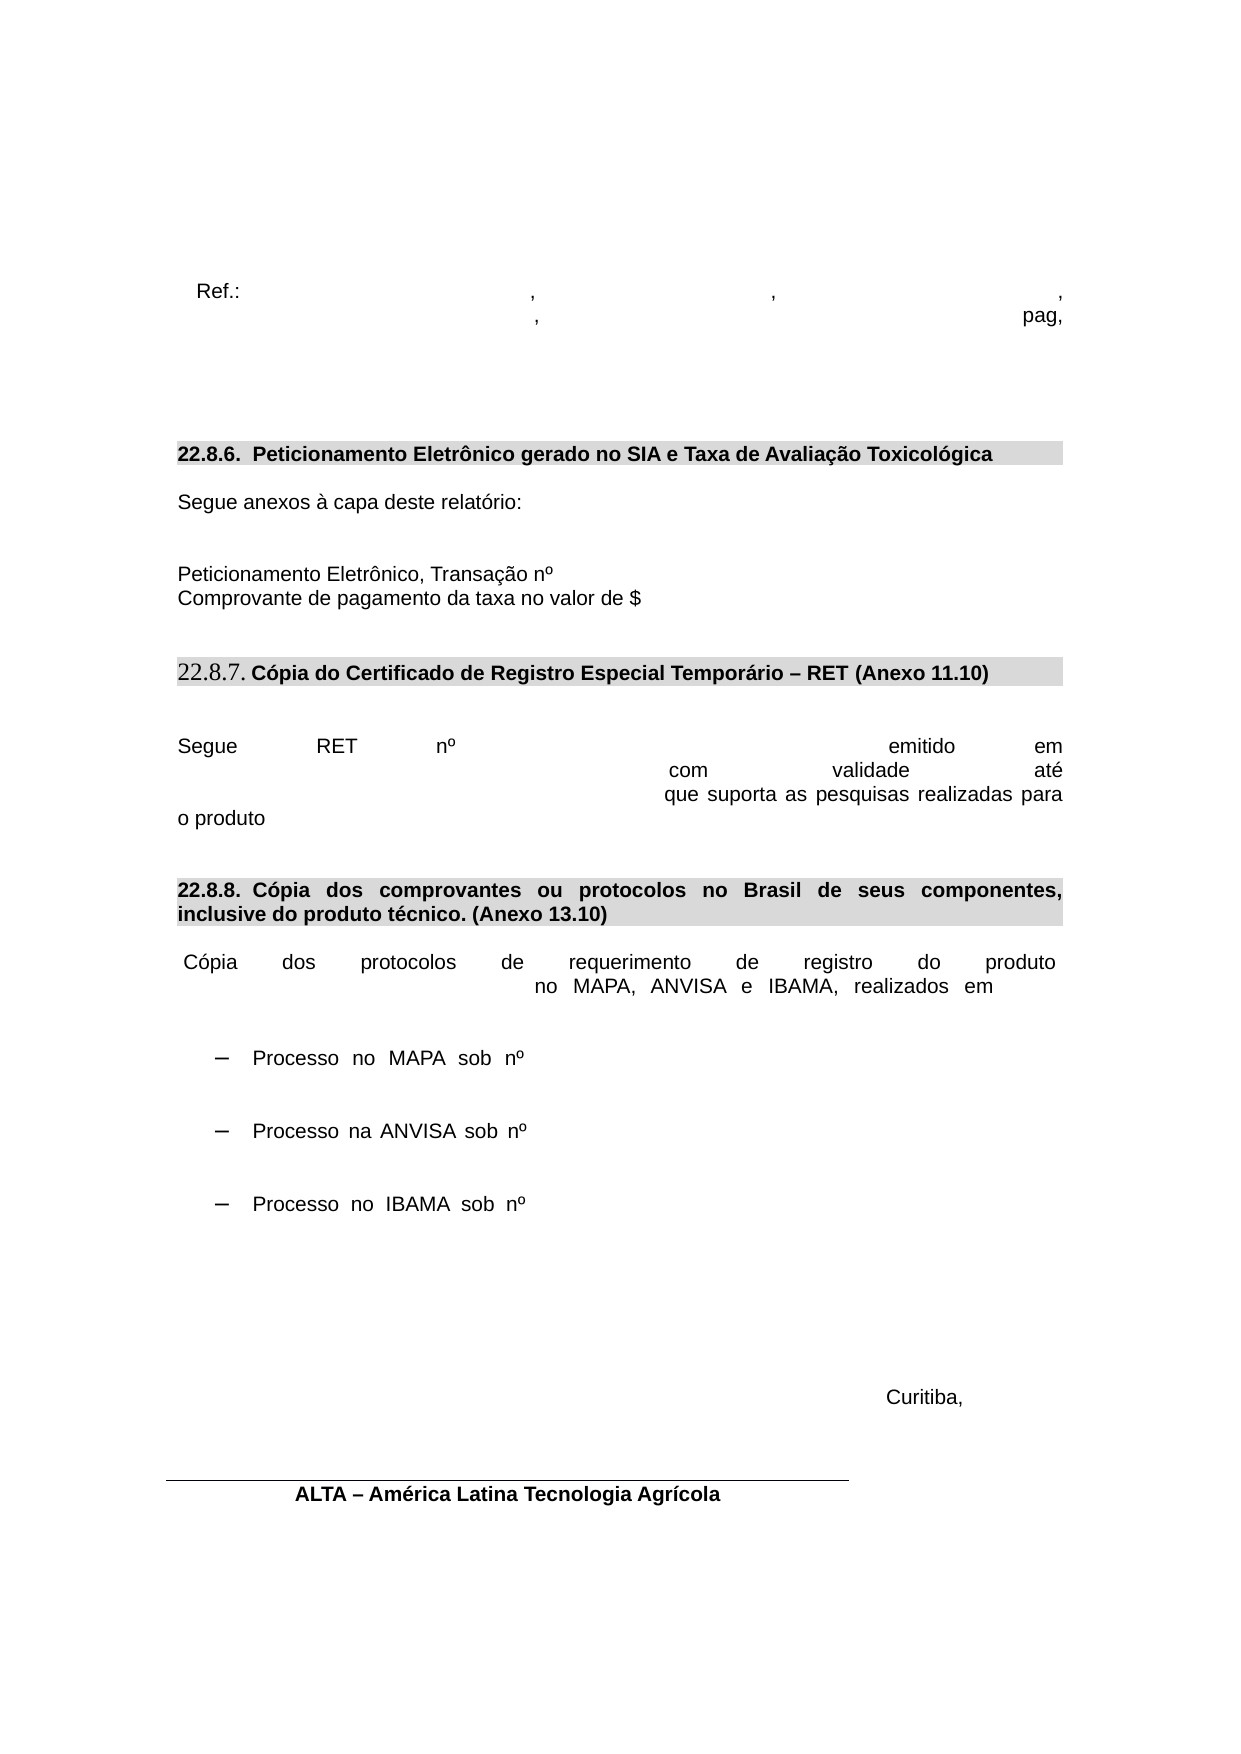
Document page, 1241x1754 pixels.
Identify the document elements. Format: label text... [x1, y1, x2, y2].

text Cópia dos protocolos de requerimento de registro do produto <o.formulated_product_id.name> no MAPA, ANVISA e IBAMA, realizados em <for each="process in processes(o, 'MAPA')"> <if test="process.open_official_letter_id"> <process.open_official_letter_id.protocol_date> </if> </for> [183, 950, 1057, 1046]
table_header ALTA – América Latina Tecnologia Agrícola <o.proxy_id.function> <o.proxy_id.name> <o.proxy_id.state_registration_code> Responsável Técnico e Representante Legal [166, 1481, 849, 1545]
list Processo no IBAMA sob nº <for each="process in processes(o, 'IBAMA')"> <if test="process.open_official_letter_id"> <process.open_official_letter_id.protocol> </if> </for> [215, 1192, 1063, 1265]
text <for each="tax in taxes(o)"> [177, 514, 1063, 538]
list Processo no MAPA sob nº <for each="process in processes(o, 'MAPA')"> <if test="process.open_official_letter_id"> <process.open_official_letter_id.protocol> </if> </for> [215, 1046, 1063, 1119]
list Ref.: <study.reference>, <study.name>,<study.laboratory_id.name>, <study.director_author_id.name>, <study.number_of_pages> pag, <study.end_date> [196, 279, 1063, 351]
list Peticionamento Eletrônico, Transação nº <tax.reference> [177, 562, 1063, 586]
list Peticionamento Eletrônico gerado no SIA e Taxa de Avaliação Toxicológica [177, 441, 1063, 465]
text </for> [177, 609, 1063, 633]
list Cópia dos comprovantes ou protocolos no Brasil de seus componentes, inclusive do produto técnico. (Anexo 13.10) [177, 878, 1063, 926]
list Comprovante de pagamento da taxa no valor de $ <tax.amount> <tax.currency_id.name> [177, 586, 1063, 609]
text Segue RET nº <ret.ret_registry_id.name> emitido em <ret.ret_registry_id.registry_date> com validade até <ret.ret_registry_id.registry_expiration_date> que suporta as pesquisas realizadas para o produto <o.technical_product_id.name> [177, 734, 1063, 830]
list Cópia do Certificado de Registro Especial Temporário – RET (Anexo 11.10) [177, 657, 1063, 686]
list Segue anexos à capa deste relatório: [177, 490, 1063, 514]
list Processo na ANVISA sob nº <for each="process in processes(o, 'ANVISA')"> <if test="process.open_official_letter_id"> <process.open_official_letter_id.protocol> </if> </for> [215, 1119, 1063, 1192]
text </for> [177, 830, 1063, 854]
text Curitiba, <today()> [252, 1384, 1063, 1408]
text <for each="ret in o.product_in_ret_ids"> [177, 710, 1063, 734]
list </for> [196, 387, 1063, 411]
